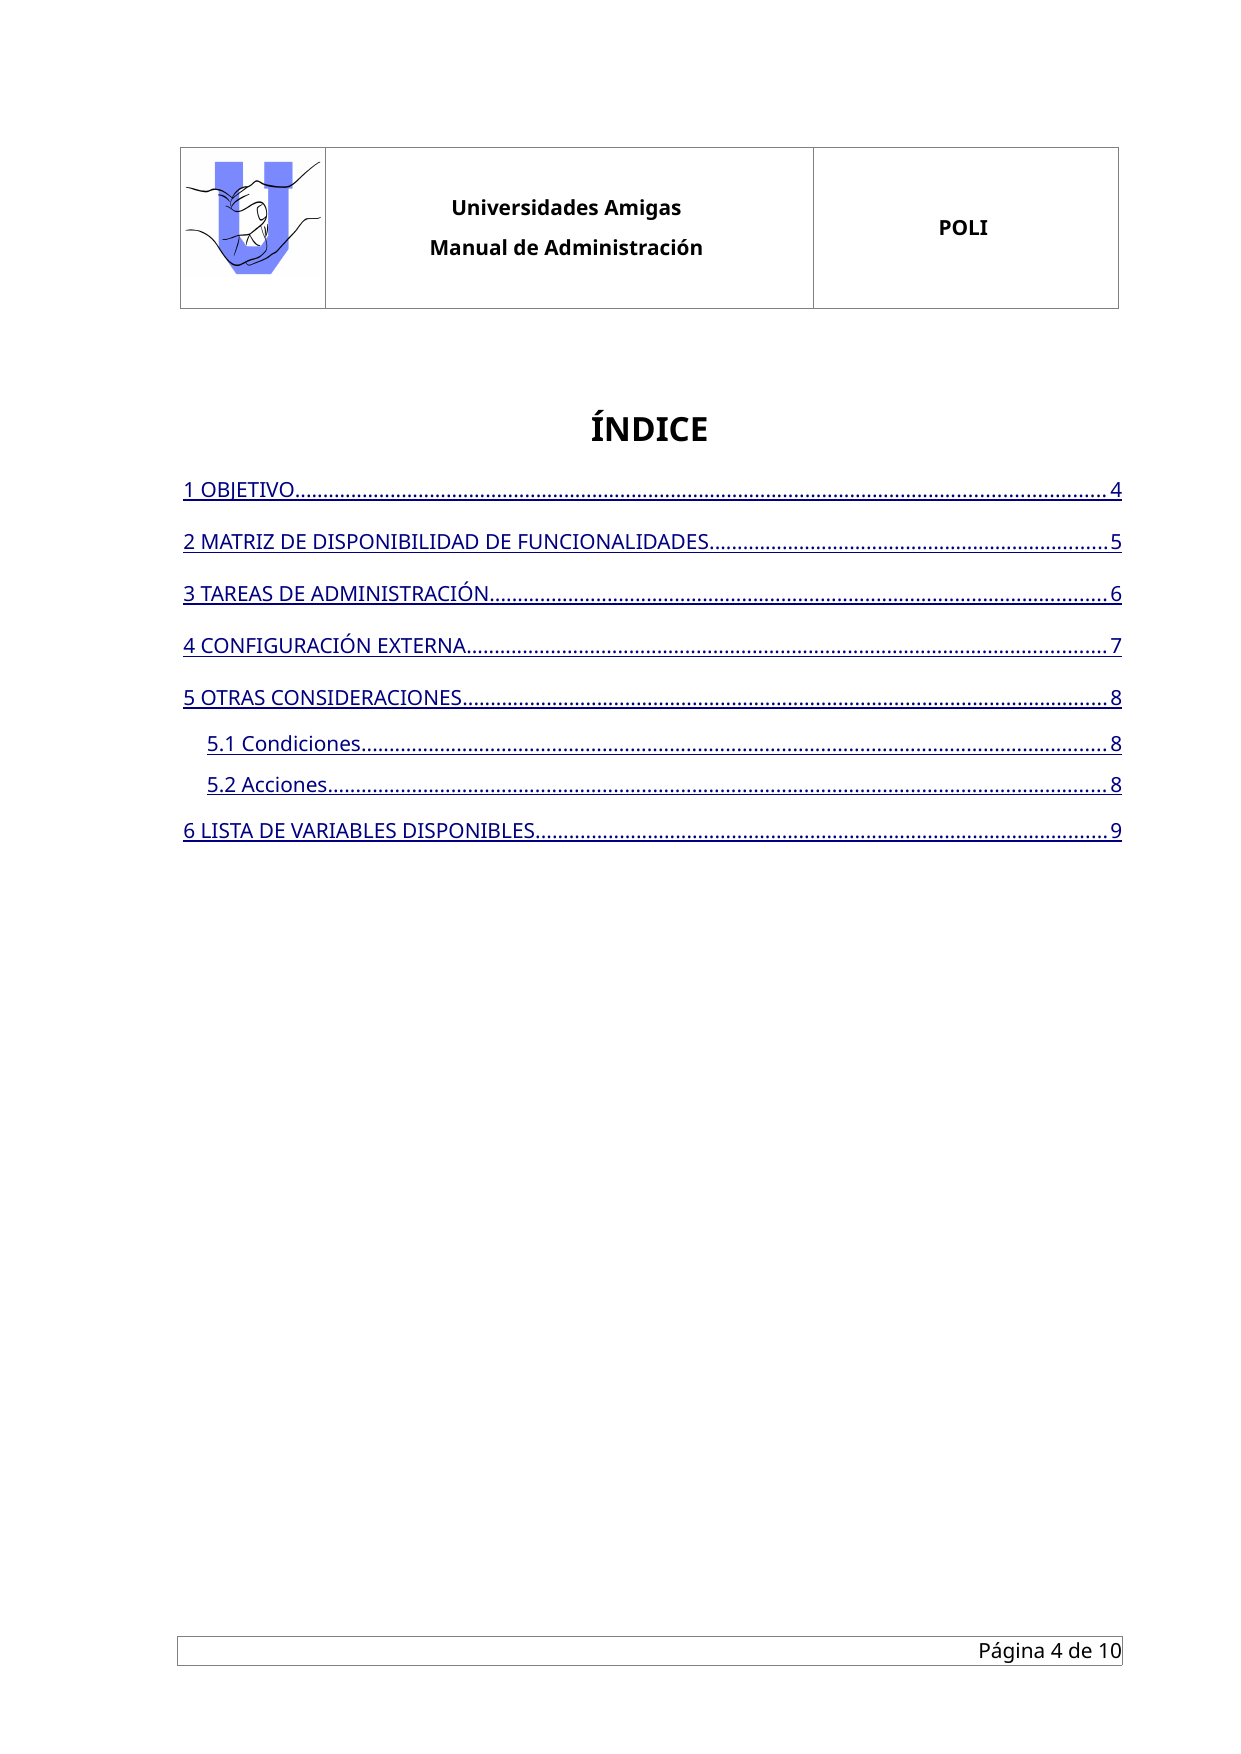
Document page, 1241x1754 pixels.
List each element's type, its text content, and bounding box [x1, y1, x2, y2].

text 6 LISTA DE VARIABLES DISPONIBLES 9 [183, 816, 1122, 840]
text 5.2 Acciones 8 [207, 770, 1122, 794]
text 1 OBJETIVO 4 [183, 475, 1122, 499]
text 4 CONFIGURACIÓN EXTERNA 7 [183, 631, 1122, 656]
subtitle ÍNDICE [177, 406, 1122, 451]
text 2 MATRIZ DE DISPONIBILIDAD DE FUNCIONALIDADES 5 [183, 527, 1122, 552]
text 5.1 Condiciones 8 [207, 729, 1122, 754]
text 5 OTRAS CONSIDERACIONES 8 [183, 683, 1122, 707]
text 3 TAREAS DE ADMINISTRACIÓN 6 [183, 579, 1122, 603]
